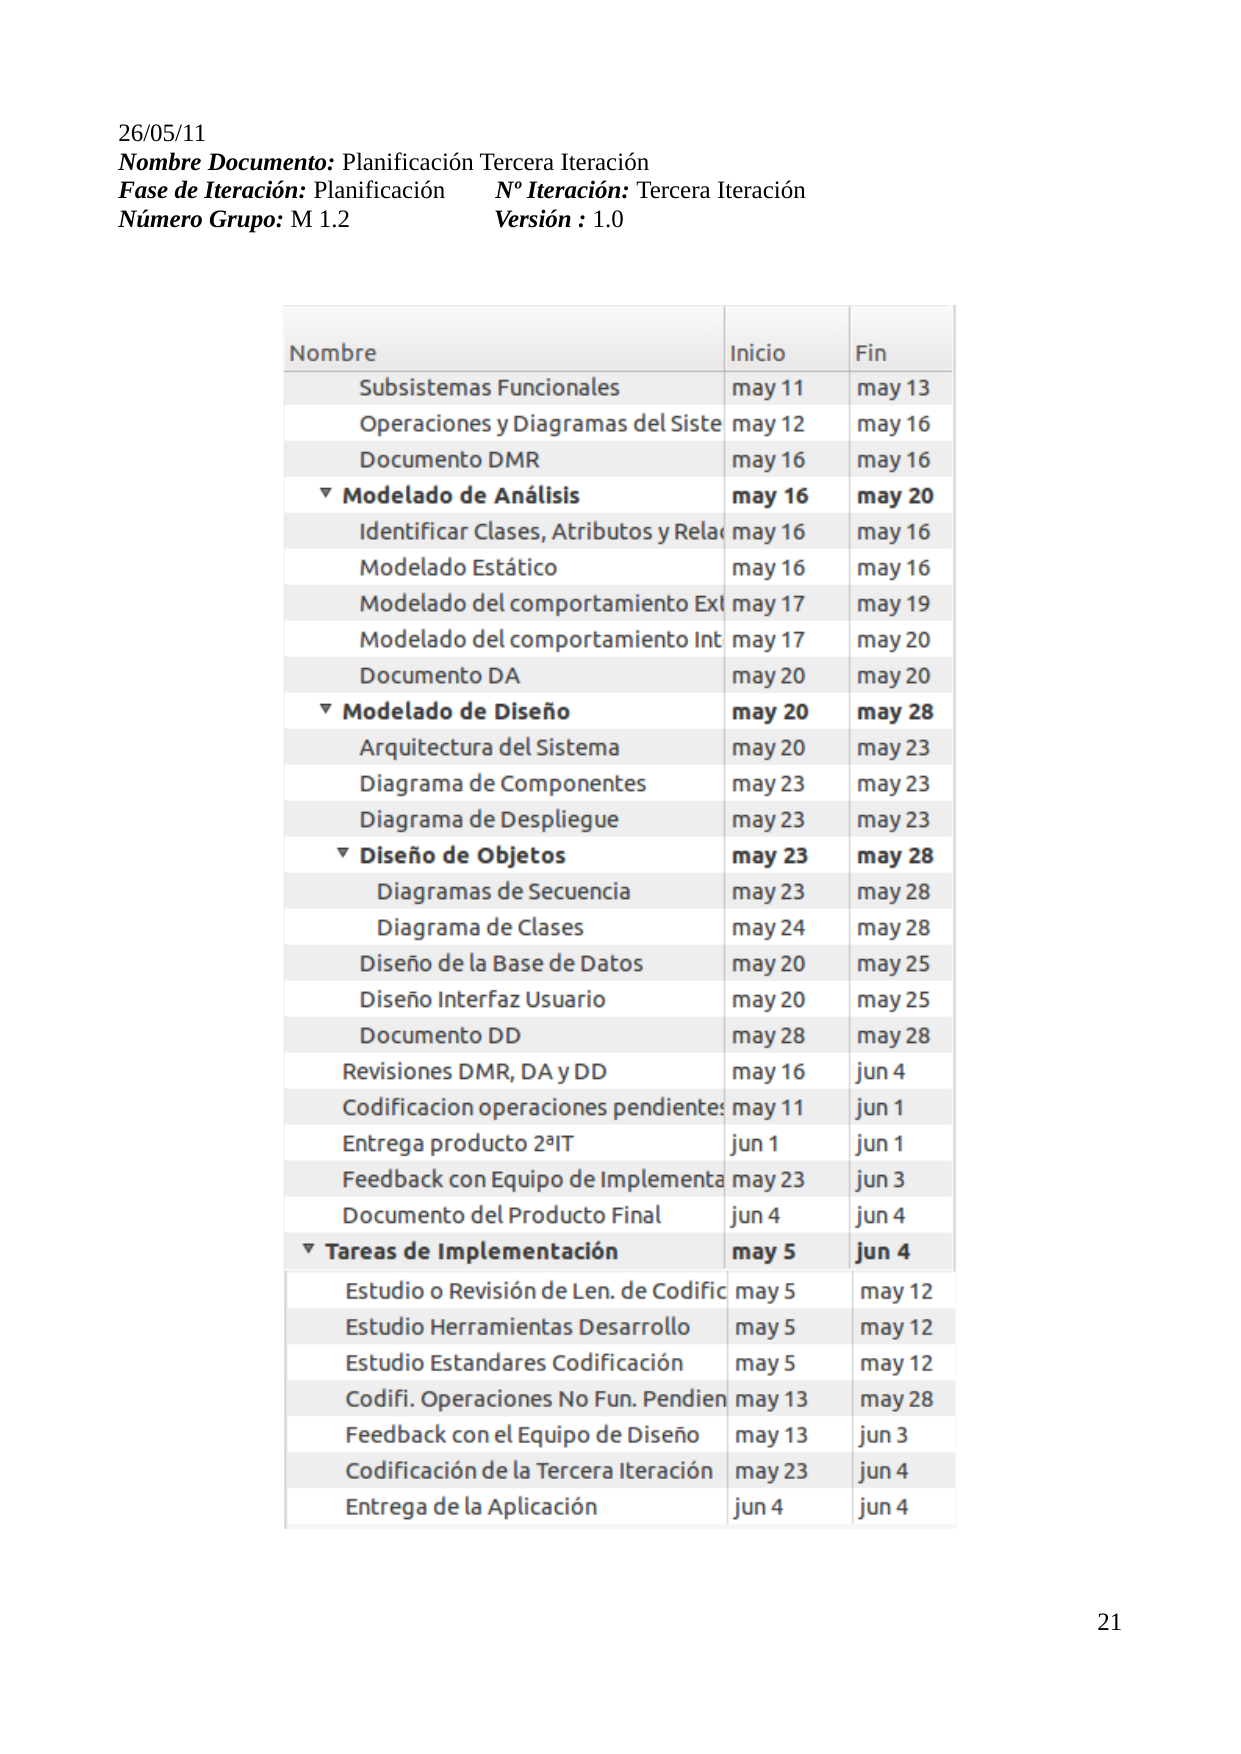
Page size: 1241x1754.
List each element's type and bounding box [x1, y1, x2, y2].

picture [283, 305, 957, 1529]
